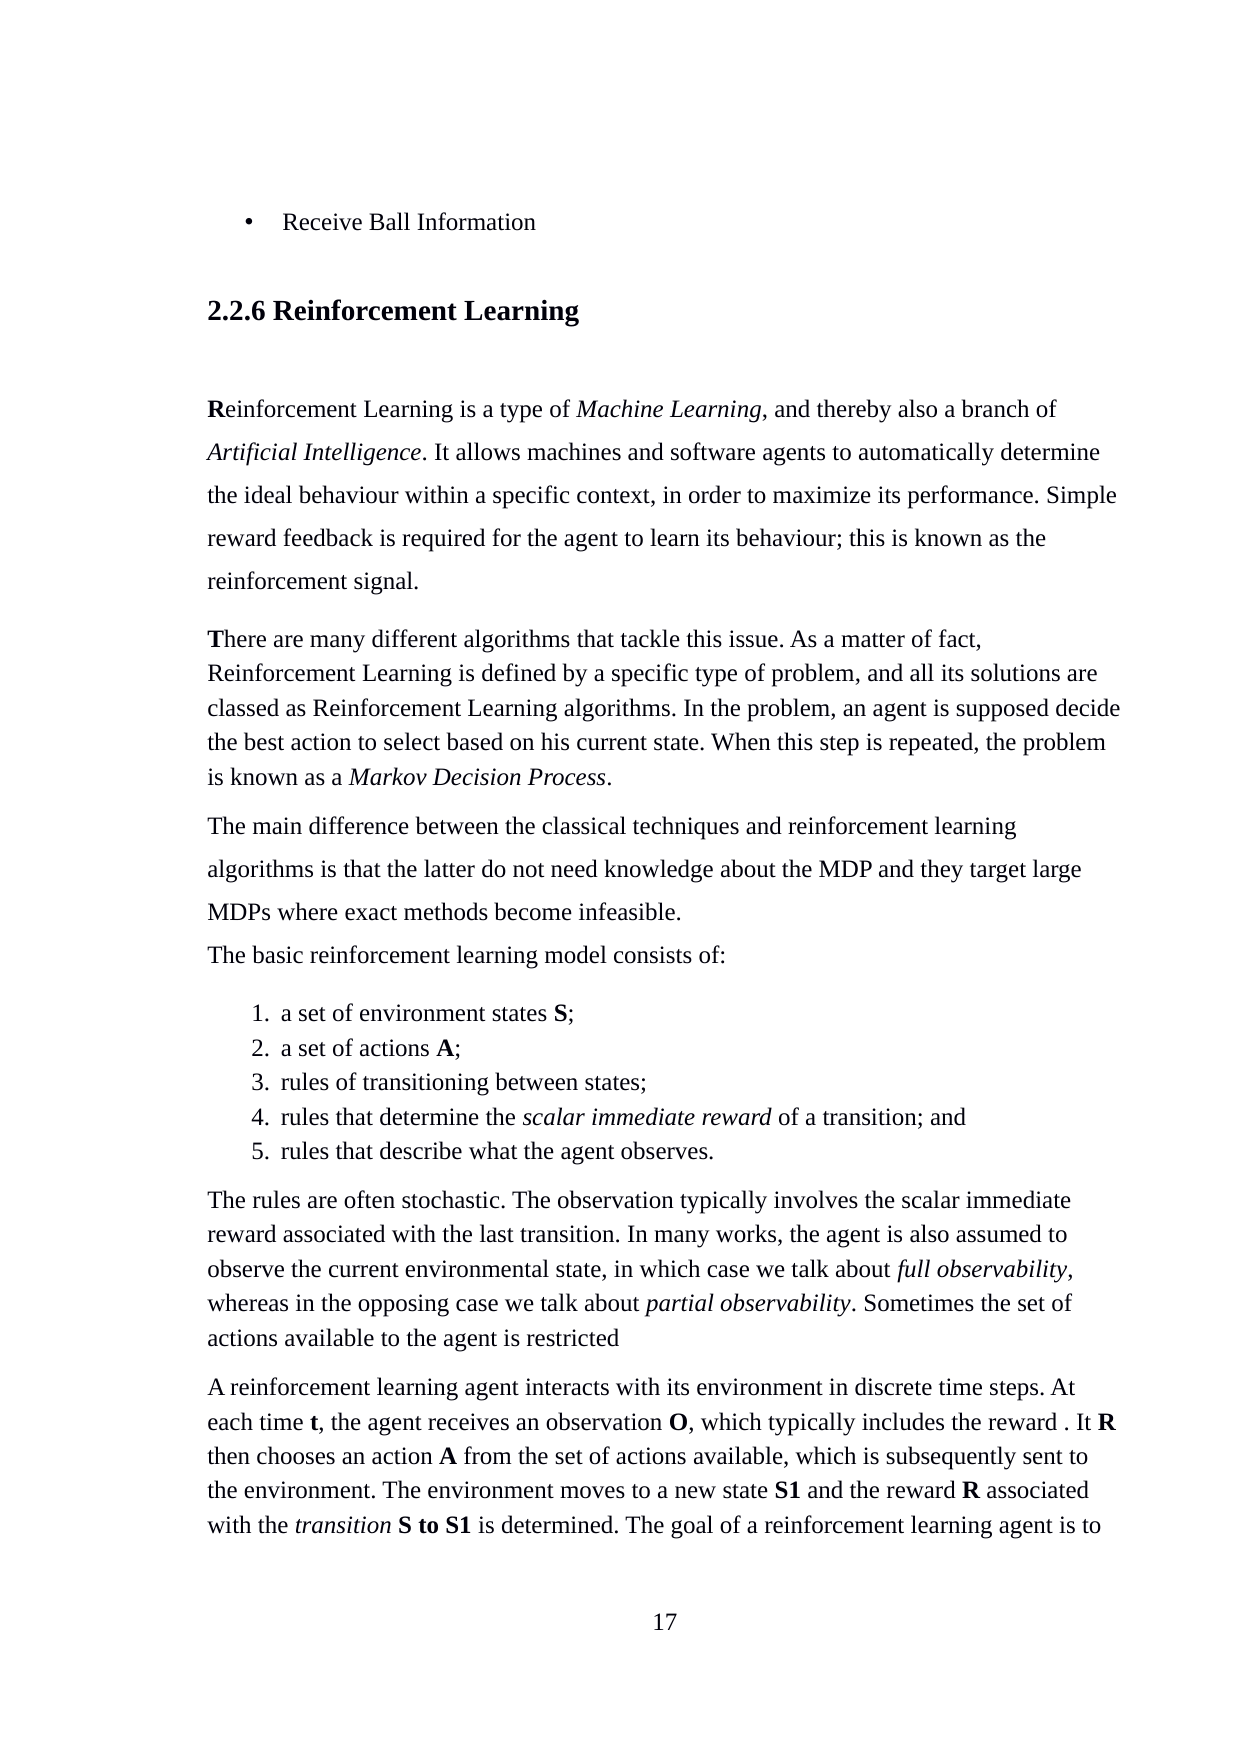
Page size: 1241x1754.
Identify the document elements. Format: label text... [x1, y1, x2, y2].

text The rules are often stochastic. The observation typically involves the scalar immediate reward associated with the last transition. In many works, the agent is also assumed to observe the current environmental state, in which case we talk about full observability, whereas in the opposing case we talk about partial observability. Sometimes the set of actions available to the agent is restricted [207, 1185, 1122, 1352]
text Reinforcement Learning is a type of Machine Learning, and thereby also a branch of Artificial Intelligence. It allows machines and software agents to automatically determine the ideal behaviour within a specific context, in order to maximize its performance. Simple reward feedback is required for the agent to learn its behaviour; this is known as the reinforcement signal. [207, 394, 1122, 595]
list Receive Ball Information [244, 207, 1122, 236]
text 2.2.6 Reinforcement Learning [207, 293, 1122, 327]
list rules that describe what the agent observes. [251, 1136, 1122, 1165]
list a set of actions A; [251, 1033, 1122, 1061]
list rules of transitioning between states; [251, 1067, 1122, 1096]
list a set of environment states S; [251, 998, 1122, 1027]
list rules that determine the scalar immediate reward of a transition; and [251, 1102, 1122, 1130]
text There are many different algorithms that tackle this issue. As a matter of fact, Reinforcement Learning is defined by a specific type of problem, and all its solutions are classed as Reinforcement Learning algorithms. In the problem, an agent is supposed decide the best action to select based on his current state. When this step is repeated, the problem is known as a Markov Decision Process. [207, 624, 1122, 791]
text A reinforcement learning agent interacts with its environment in discrete time steps. At each time t, the agent receives an observation O, which typically includes the reward . It R then chooses an action A from the set of actions available, which is subsequently sent to the environment. The environment moves to a new state S1 and the reward R associated with the transition S to S1 is determined. The goal of a reinforcement learning agent is to [207, 1372, 1122, 1539]
text The basic reinforcement learning model consists of: [207, 940, 1122, 969]
text The main difference between the classical techniques and reinforcement learning algorithms is that the latter do not need knowledge about the MDP and they target large MDPs where exact methods become infeasible. [207, 811, 1122, 926]
